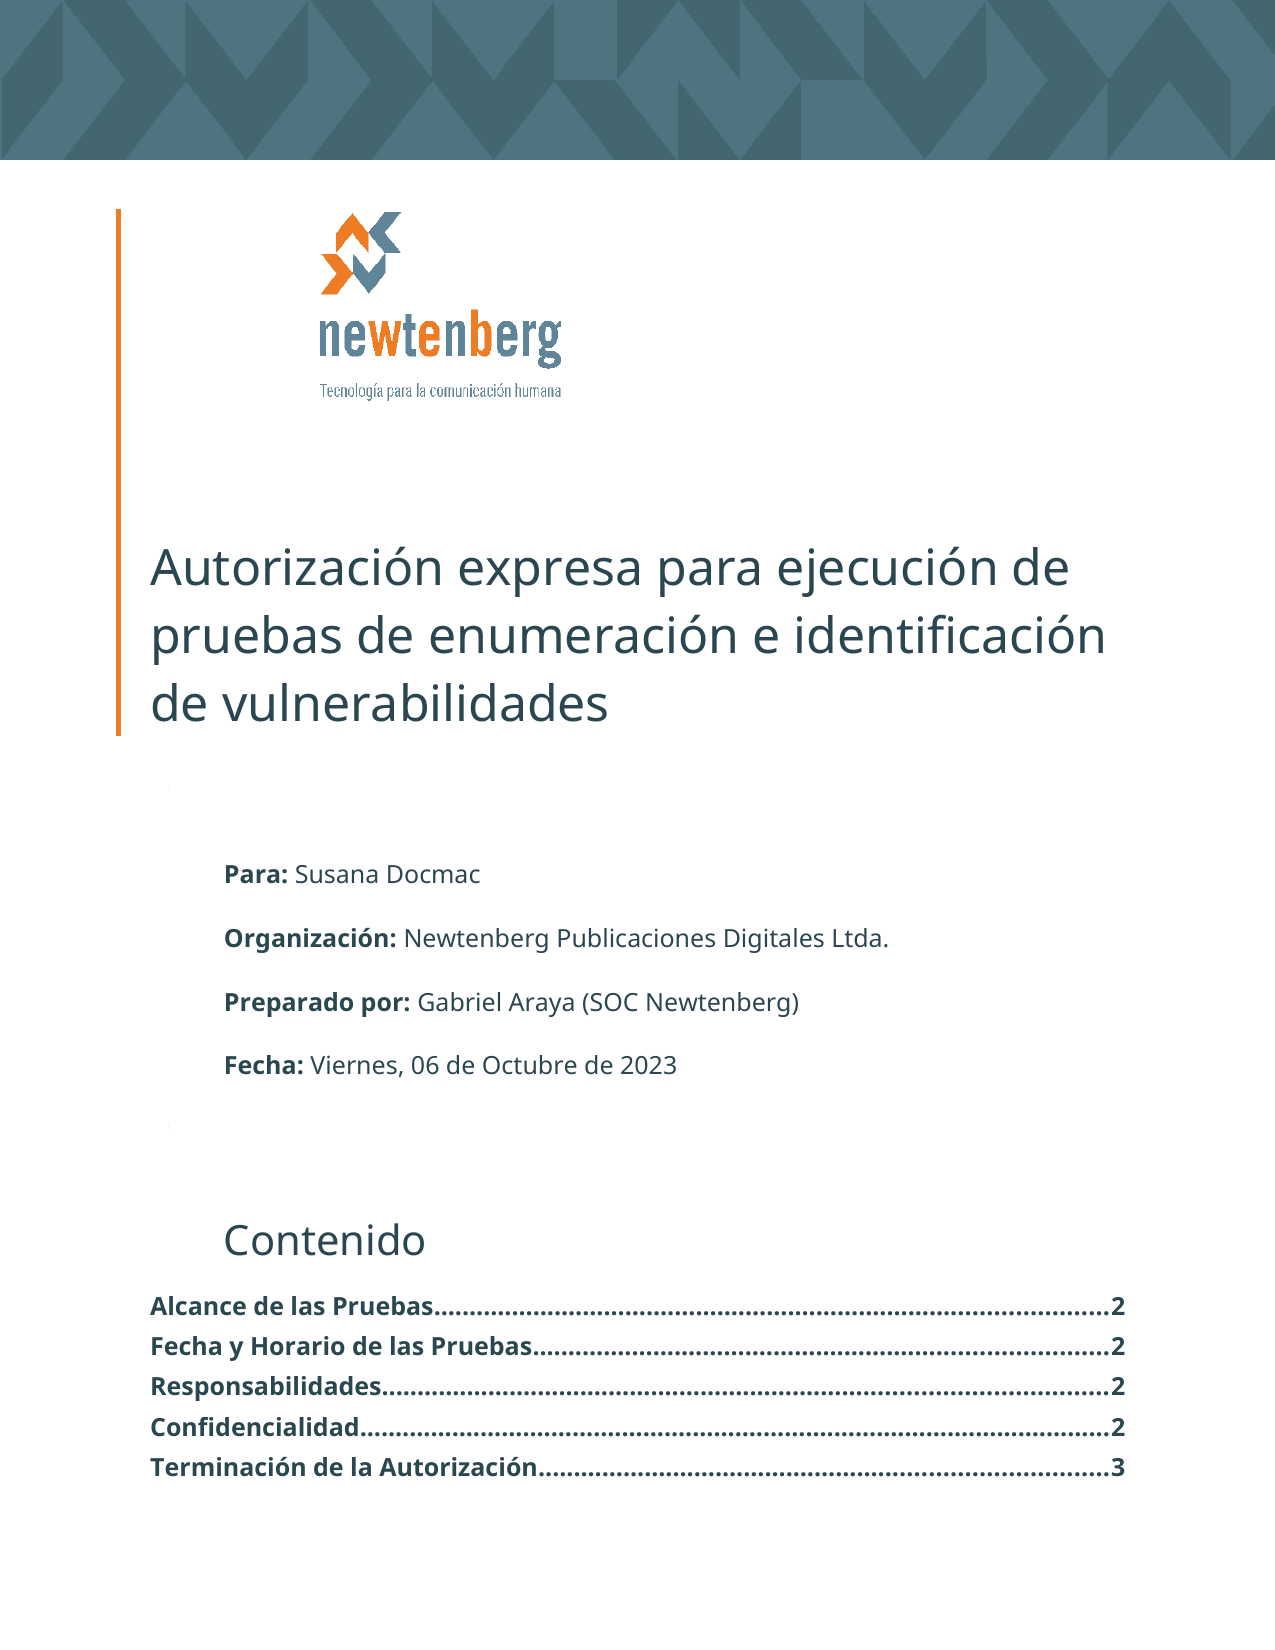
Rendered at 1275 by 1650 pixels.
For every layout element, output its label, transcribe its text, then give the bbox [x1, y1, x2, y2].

text Terminación de la Autorización 3 [150, 1449, 1125, 1483]
text Confidencialidad 2 [150, 1409, 1125, 1443]
text Fecha: Viernes, 06 de Octubre de 2023 [224, 1048, 1125, 1082]
text Preparado por: Gabriel Araya (SOC Newtenberg) [224, 984, 1125, 1018]
text Para: Susana Docmac [224, 857, 1125, 891]
text Contenido [150, 1211, 1125, 1268]
text Fecha y Horario de las Pruebas 2 [150, 1328, 1125, 1363]
text Alcance de las Pruebas 2 [150, 1288, 1125, 1322]
text Organización: Newtenberg Publicaciones Digitales Ltda. [224, 921, 1125, 955]
picture [0, 0, 1275, 473]
title Autorización expresa para ejecución de pruebas de enumeración e identificación de vulnerabilidades [121, 209, 1125, 736]
text Responsabilidades 2 [150, 1369, 1125, 1403]
